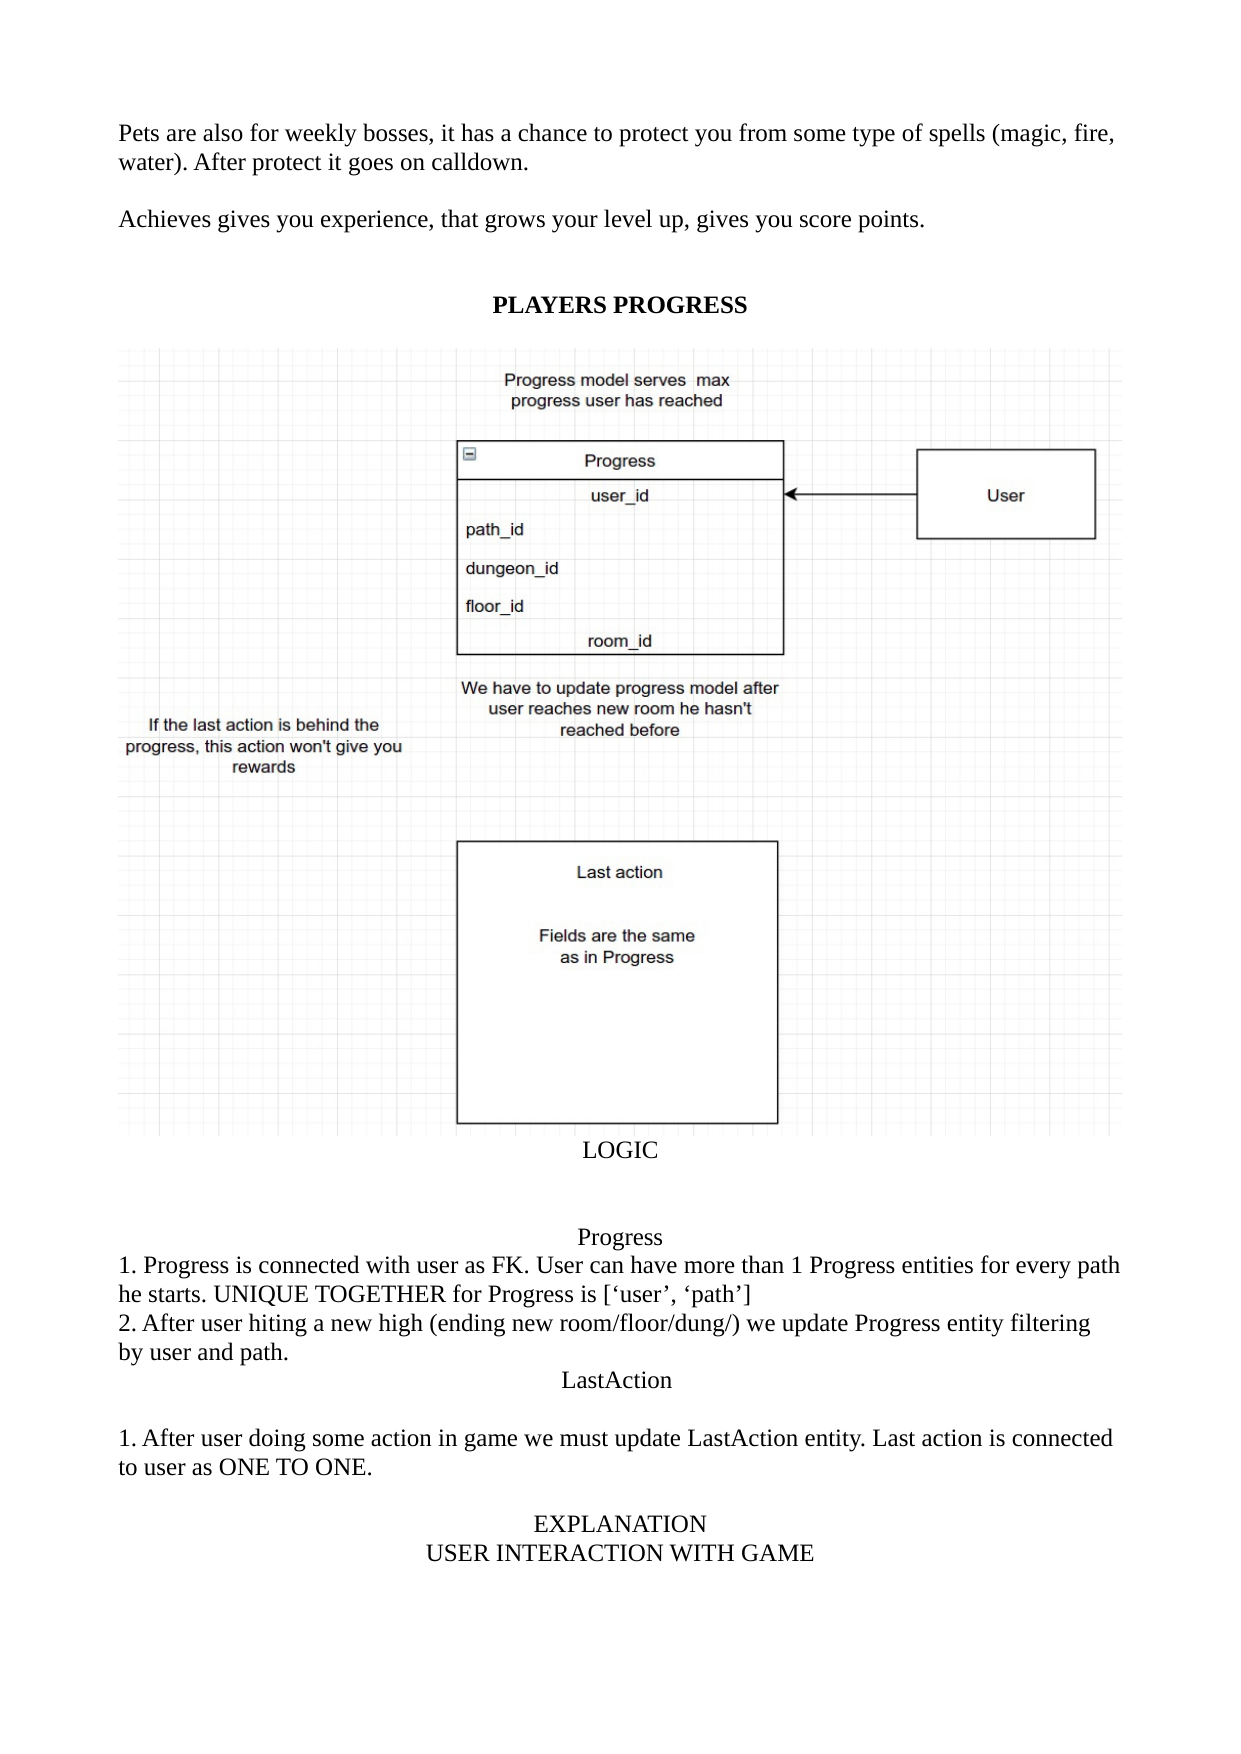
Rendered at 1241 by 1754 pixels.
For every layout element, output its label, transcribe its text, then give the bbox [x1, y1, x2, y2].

text Pets are also for weekly bosses, it has a chance to protect you from some type of spells (magic, fire, water). After protect it goes on calldown. [118, 118, 1122, 176]
text 1. Progress is connected with user as FK. User can have more than 1 Progress entities for every path he starts. UNIQUE TOGETHER for Progress is [‘user’, ‘path’] [118, 1250, 1122, 1308]
text 2. After user hiting a new high (ending new room/floor/dung/) we update Progress entity filtering by user and path. [118, 1308, 1122, 1365]
text 1. After user doing some action in game we must update LastAction entity. Last action is connected to user as ONE TO ONE. [118, 1423, 1122, 1480]
text EXPLANATION [118, 1509, 1122, 1538]
picture [118, 348, 1123, 1136]
text LOGIC [118, 1136, 1122, 1164]
text Progress [118, 1222, 1122, 1250]
text PLAYERS PROGRESS [118, 291, 1122, 319]
text USER INTERACTION WITH GAME [118, 1538, 1122, 1567]
text Achieves gives you experience, that grows your level up, gives you score points. [118, 204, 1122, 233]
text LastAction [118, 1365, 1122, 1394]
